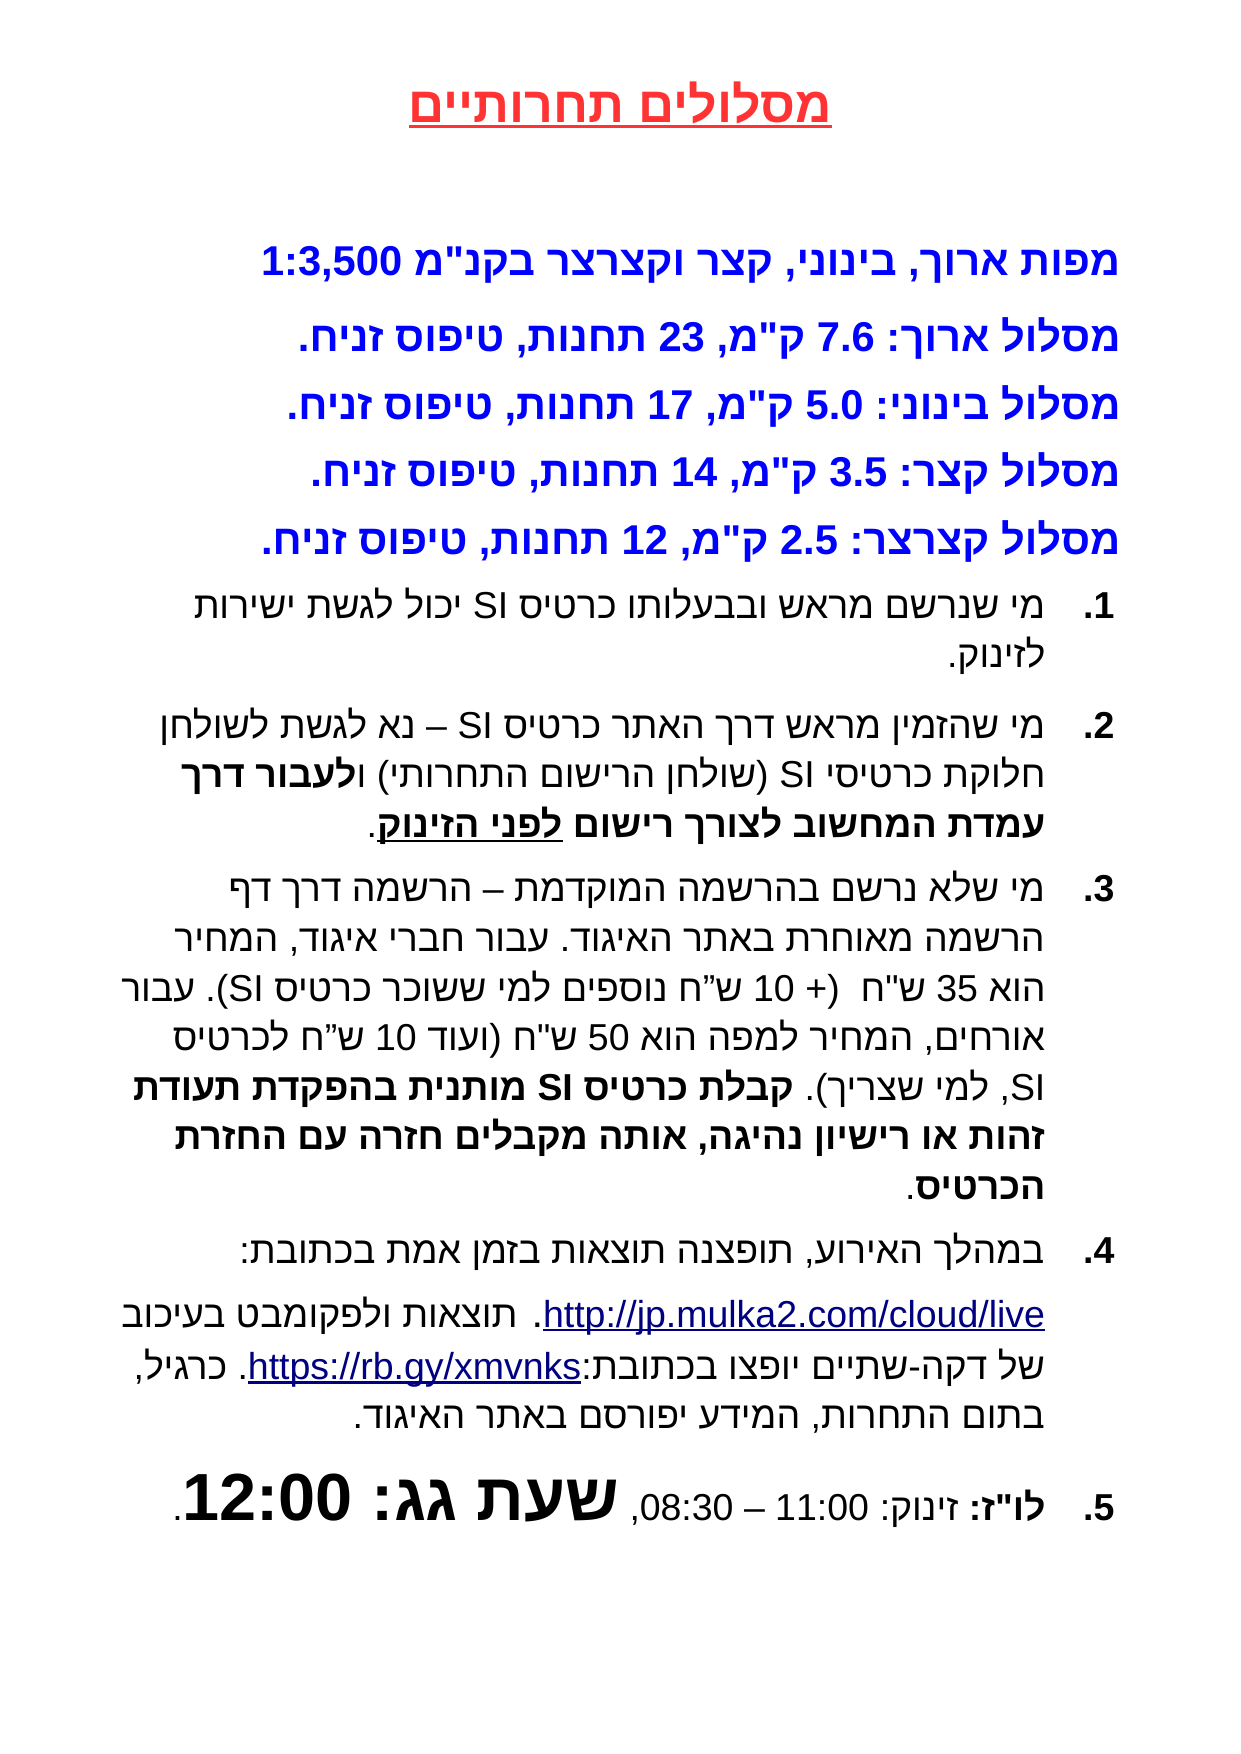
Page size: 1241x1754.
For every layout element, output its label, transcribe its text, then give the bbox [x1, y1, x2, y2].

text מפות ארוך, בינוני, קצר וקצרצר בקנ"מ 1:3,500 [120, 237, 1121, 284]
list מי שנרשם מראש ובבעלותו כרטיס SI יכול לגשת ישירות לזינוק. [120, 583, 1083, 676]
list לו"ז: זינוק: 11:00 – 08:30, שעת גג: 12:00. [120, 1458, 1083, 1535]
list מי שהזמין מראש דרך האתר כרטיס SI – נא לגשת לשולחן חלוקת כרטיסי SI (שולחן הרישום התחרותי) ולעבור דרך עמדת המחשוב לצורך רישום לפני הזינוק. [120, 703, 1083, 845]
text מסלול ארוך: 7.6 ק"מ, 23 תחנות, טיפוס זניח. [120, 313, 1121, 361]
text מסלול בינוני: 5.0 ק"מ, 17 תחנות, טיפוס זניח. [120, 380, 1121, 428]
text מסלול קצרצר: 2.5 ק"מ, 12 תחנות, טיפוס זניח. [120, 515, 1121, 563]
text מסלול קצר: 3.5 ק"מ, 14 תחנות, טיפוס זניח. [120, 448, 1121, 496]
list מי שלא נרשם בהרשמה המוקדמת – הרשמה דרך דף הרשמה מאוחרת באתר האיגוד. עבור חברי איגוד, המחיר הוא 35 ש"ח (+ 10 ש”ח נוספים למי ששוכר כרטיס SI). עבור אורחים, המחיר למפה הוא 50 ש"ח (ועוד 10 ש”ח לכרטיס SI, למי שצריך). קבלת כרטיס SI מותנית בהפקדת תעודת זהות או רישיון נהיגה, אותה מקבלים חזרה עם החזרת הכרטיס. [120, 867, 1083, 1207]
text מסלולים תחרותיים [120, 75, 1121, 132]
list במהלך האירוע, תופצנה תוצאות בזמן אמת בכתובת: http://jp.mulka2.com/cloud/live. תוצאות ולפקומבט בעיכוב של דקה-שתיים יופצו בכתובת:https://rb.gy/xmvnks. כרגיל, בתום התחרות, המידע יפורסם באתר האיגוד. [120, 1228, 1083, 1437]
